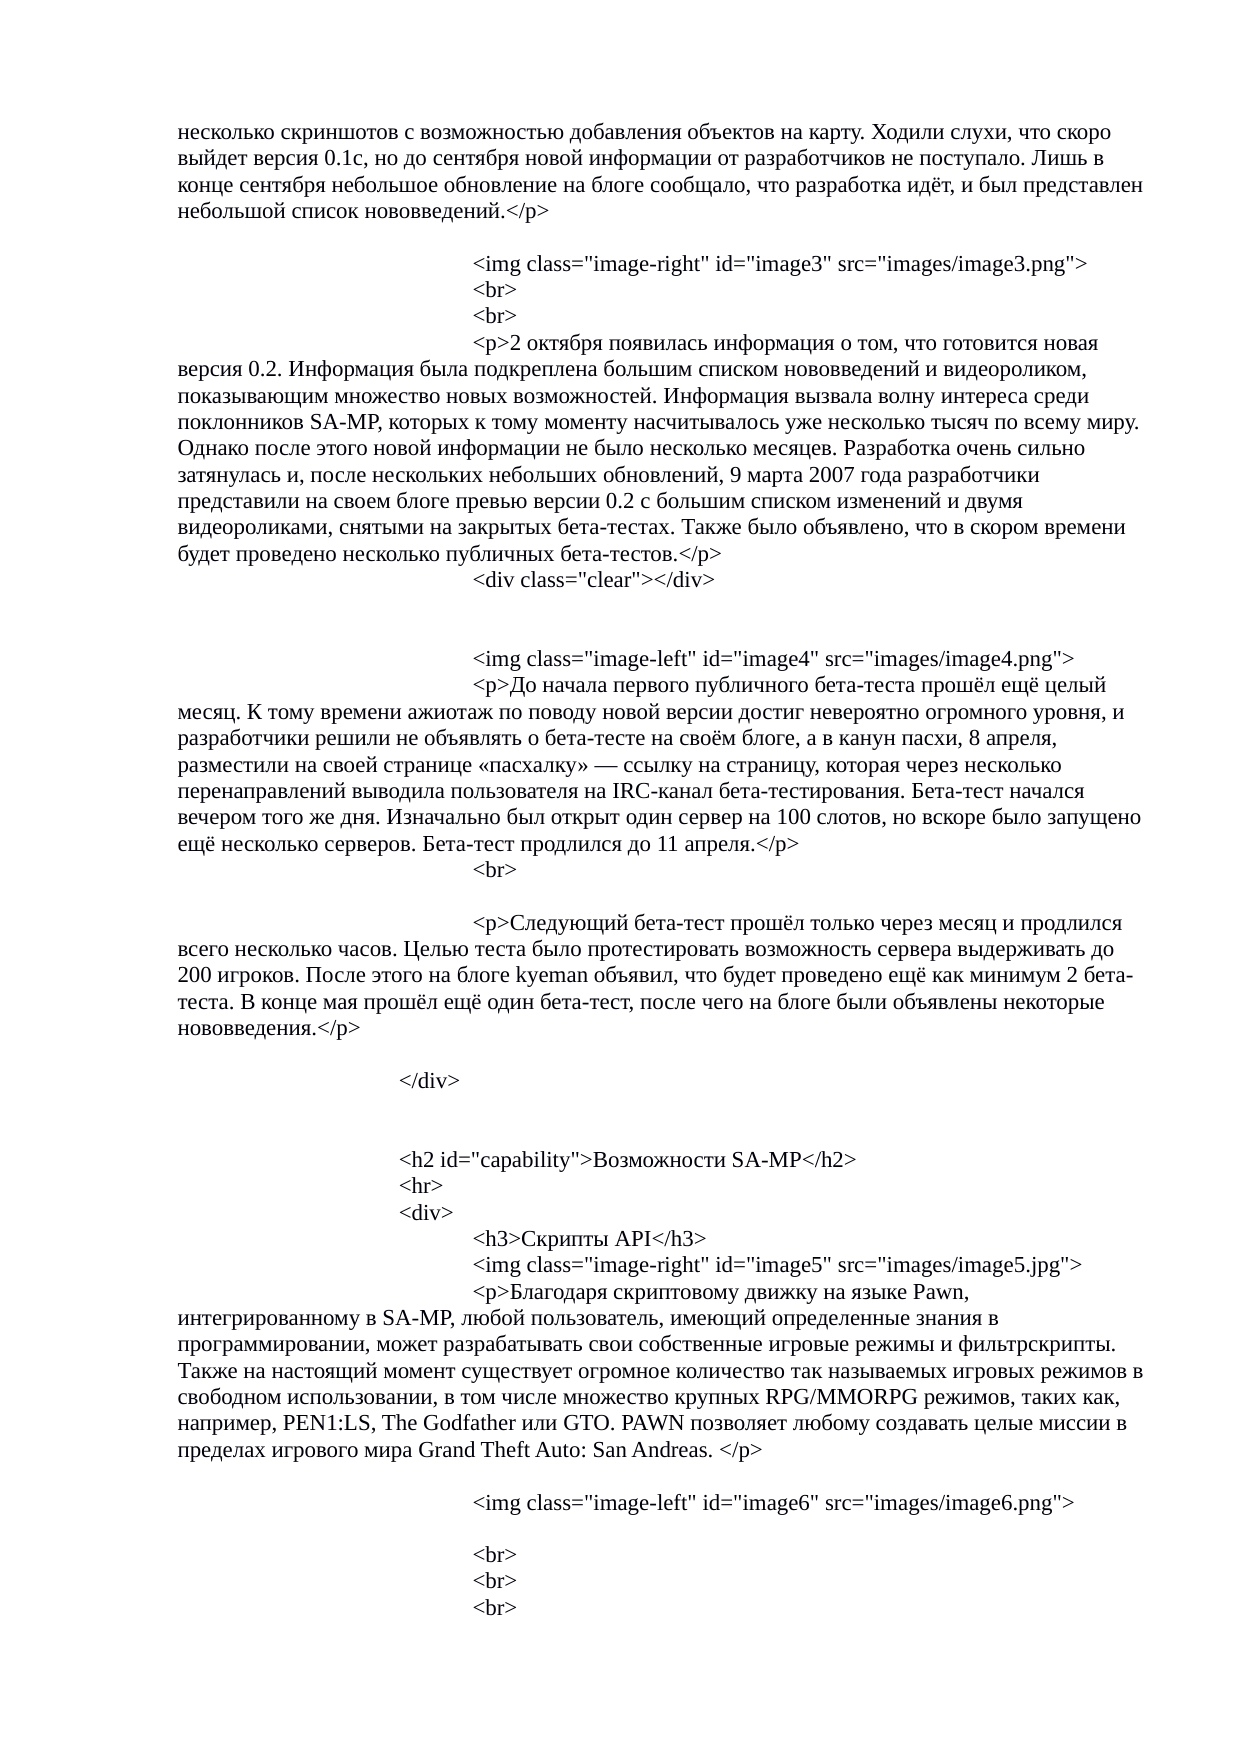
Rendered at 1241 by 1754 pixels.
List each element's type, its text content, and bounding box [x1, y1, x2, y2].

text <br> [177, 1594, 1152, 1620]
text <img class="image-left" id="image4" src="images/image4.png"> [177, 645, 1152, 672]
text </div> [177, 1067, 1152, 1093]
text <br> [177, 303, 1152, 329]
text <p>До начала первого публичного бета-теста прошёл ещё целый месяц. К тому времени ажиотаж по поводу новой версии достиг невероятно огромного уровня, и разработчики решили не объявлять о бета-тесте на своём блоге, а в канун пасхи, 8 апреля, разместили на своей странице «пасхалку» — ссылку на страницу, которая через несколько перенаправлений выводила пользователя на IRC-канал бета-тестирования. Бета-тест начался вечером того же дня. Изначально был открыт один сервер на 100 слотов, но вскоре было запущено ещё несколько серверов. Бета-тест продлился до 11 апреля.</p> [177, 672, 1152, 856]
text <img class="image-right" id="image5" src="images/image5.jpg"> [177, 1251, 1152, 1278]
text несколько скриншотов с возможностью добавления объектов на карту. Ходили слухи, что скоро выйдет версия 0.1c, но до сентября новой информации от разработчиков не поступало. Лишь в конце сентября небольшое обновление на блоге сообщало, что разработка идёт, и был представлен небольшой список нововведений.</p> [177, 118, 1152, 223]
text <br> [177, 276, 1152, 303]
text <p>Благодаря скриптовому движку на языке Pawn, интегрированному в SA-MP, любой пользователь, имеющий определенные знания в программировании, может разрабатывать свои собственные игровые режимы и фильтрскрипты. Также на настоящий момент существует огромное количество так называемых игровых режимов в свободном использовании, в том числе множество крупных RPG/MMORPG режимов, таких как, например, PEN1:LS, The Godfather или GTO. PAWN позволяет любому создавать целые миссии в пределах игрового мира Grand Theft Auto: San Andreas. </p> [177, 1278, 1152, 1462]
text <img class="image-left" id="image6" src="images/image6.png"> [177, 1488, 1152, 1515]
text <hr> [177, 1172, 1152, 1199]
text <br> [177, 1568, 1152, 1594]
text <div> [177, 1199, 1152, 1225]
text <br> [177, 856, 1152, 882]
text <h3>Скрипты API</h3> [177, 1225, 1152, 1251]
text <h2 id="capability">Возможности SA-MP</h2> [177, 1146, 1152, 1172]
text <p>2 октября появилась информация о том, что готовится новая версия 0.2. Информация была подкреплена большим списком нововведений и видеороликом, показывающим множество новых возможностей. Информация вызвала волну интереса среди поклонников SA-MP, которых к тому моменту насчитывалось уже несколько тысяч по всему миру. Однако после этого новой информации не было несколько месяцев. Разработка очень сильно затянулась и, после нескольких небольших обновлений, 9 марта 2007 года разработчики представили на своем блоге превью версии 0.2 с большим списком изменений и двумя видеороликами, снятыми на закрытых бета-тестах. Также было объявлено, что в скором времени будет проведено несколько публичных бета-тестов.</p> [177, 329, 1152, 566]
text <br> [177, 1541, 1152, 1568]
text <img class="image-right" id="image3" src="images/image3.png"> [177, 250, 1152, 276]
text <div class="clear"></div> [177, 566, 1152, 592]
text <p>Следующий бета-тест прошёл только через месяц и продлился всего несколько часов. Целью теста было протестировать возможность сервера выдерживать до 200 игроков. После этого на блоге kyeman объявил, что будет проведено ещё как минимум 2 бета-теста. В конце мая прошёл ещё один бета-тест, после чего на блоге были объявлены некоторые нововведения.</p> [177, 909, 1152, 1041]
